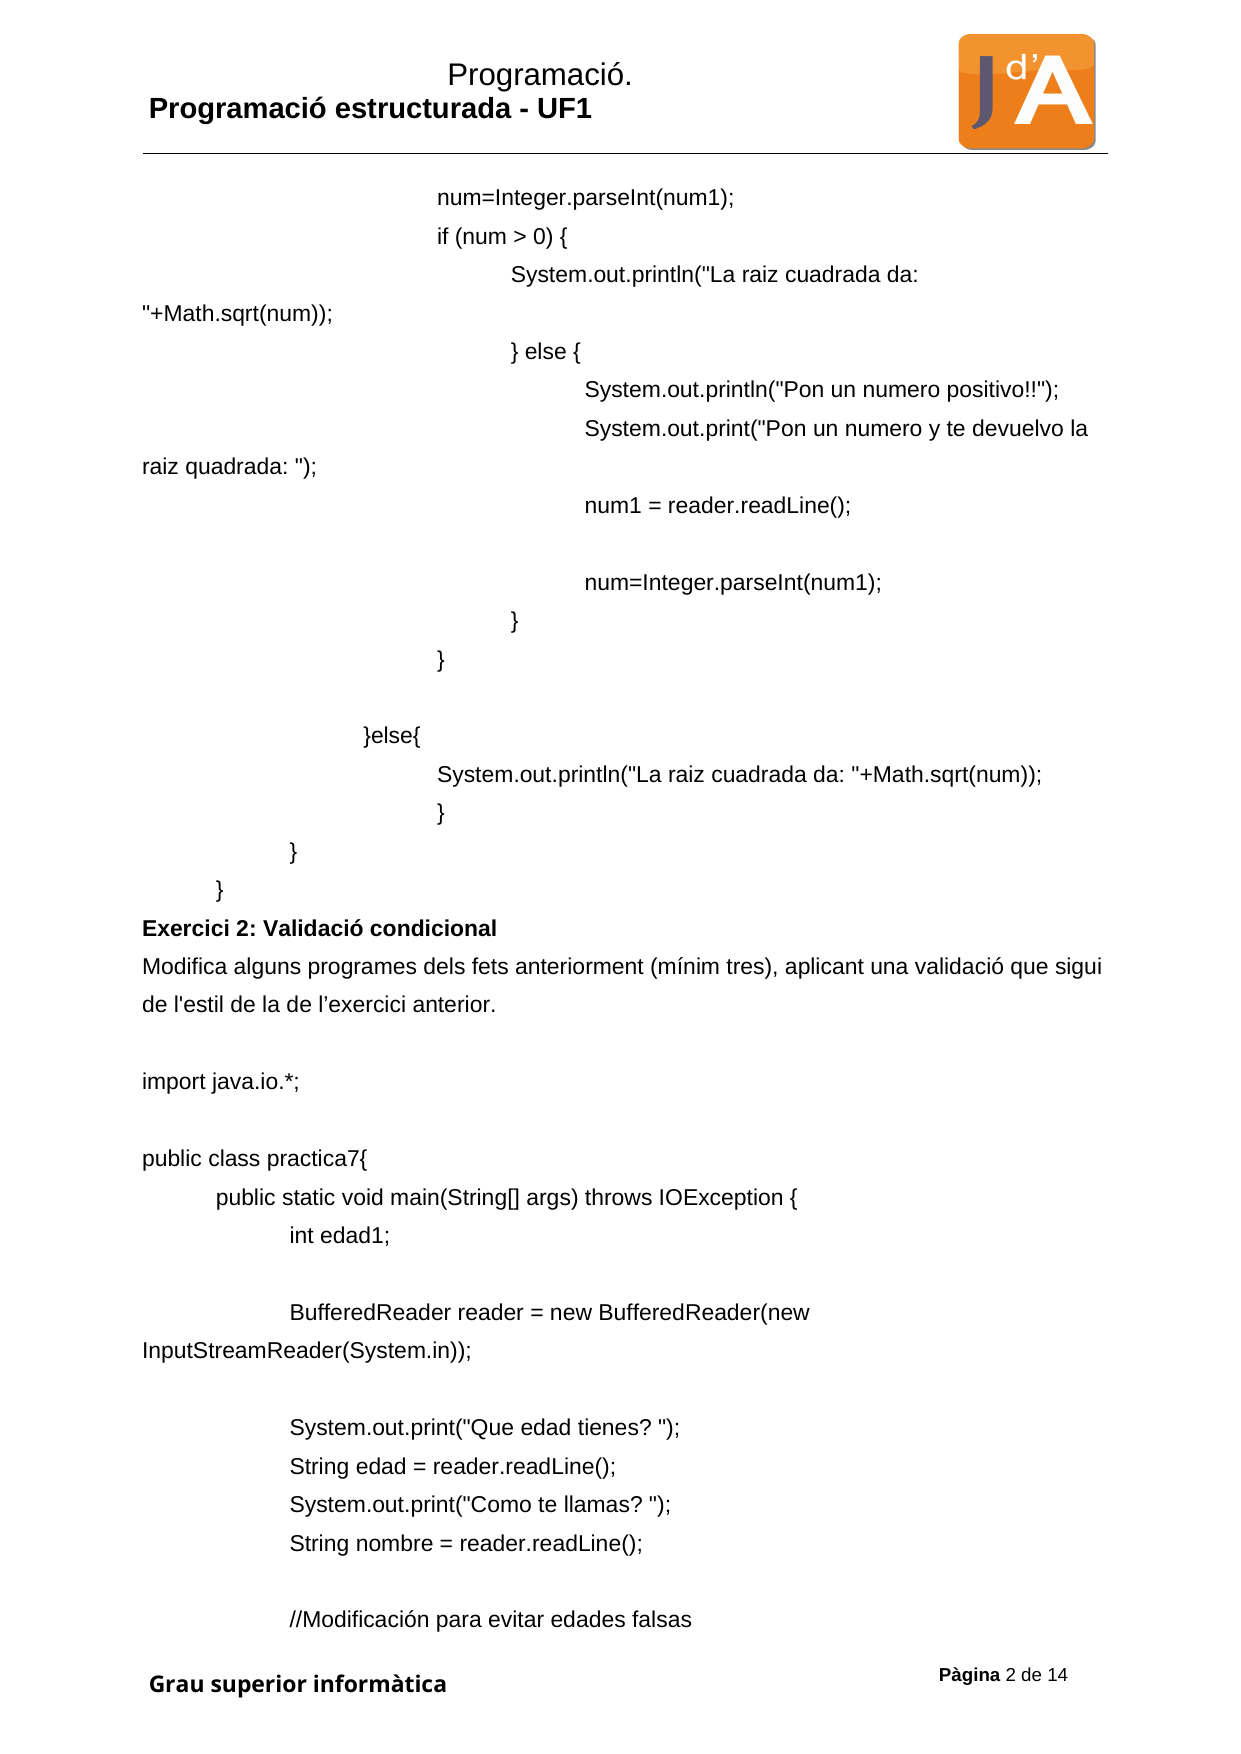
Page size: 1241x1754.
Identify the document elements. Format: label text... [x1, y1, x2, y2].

text int edad1; [142, 1223, 1107, 1248]
text }else{ [142, 723, 1107, 749]
text } else { [142, 339, 1107, 364]
text num1 = reader.readLine(); [142, 492, 1107, 518]
text String nombre = reader.readLine(); [142, 1530, 1107, 1556]
text Modifica alguns programes dels fets anteriorment (mínim tres), aplicant una validació que sigui de l'estil de la de l’exercici anterior. [142, 954, 1107, 1018]
text num=Integer.parseInt(num1); [142, 569, 1107, 595]
text //Modificación para evitar edades falsas [142, 1607, 1107, 1633]
text } [142, 800, 1107, 826]
text System.out.print("Como te llamas? "); [142, 1492, 1107, 1517]
text } [142, 877, 1107, 902]
text import java.io.*; [142, 1069, 1107, 1095]
text public class practica7{ [142, 1146, 1107, 1172]
text Exercici 2: Validació condicional [142, 915, 1107, 941]
text System.out.println("La raiz cuadrada da: "+Math.sqrt(num)); [142, 762, 1107, 787]
text System.out.print("Que edad tienes? "); [142, 1415, 1107, 1441]
text num=Integer.parseInt(num1); [142, 185, 1107, 211]
text BufferedReader reader = new BufferedReader(new InputStreamReader(System.in)); [142, 1300, 1107, 1364]
text System.out.println("Pon un numero positivo!!"); [142, 377, 1107, 403]
picture [958, 34, 1096, 150]
text public static void main(String[] args) throws IOException { [142, 1184, 1107, 1210]
text if (num > 0) { [142, 223, 1107, 249]
text } [142, 646, 1107, 672]
text String edad = reader.readLine(); [142, 1453, 1107, 1479]
text } [142, 608, 1107, 633]
text System.out.println("La raiz cuadrada da: "+Math.sqrt(num)); [142, 262, 1107, 326]
text System.out.print("Pon un numero y te devuelvo la raiz quadrada: "); [142, 416, 1107, 480]
text } [142, 838, 1107, 864]
